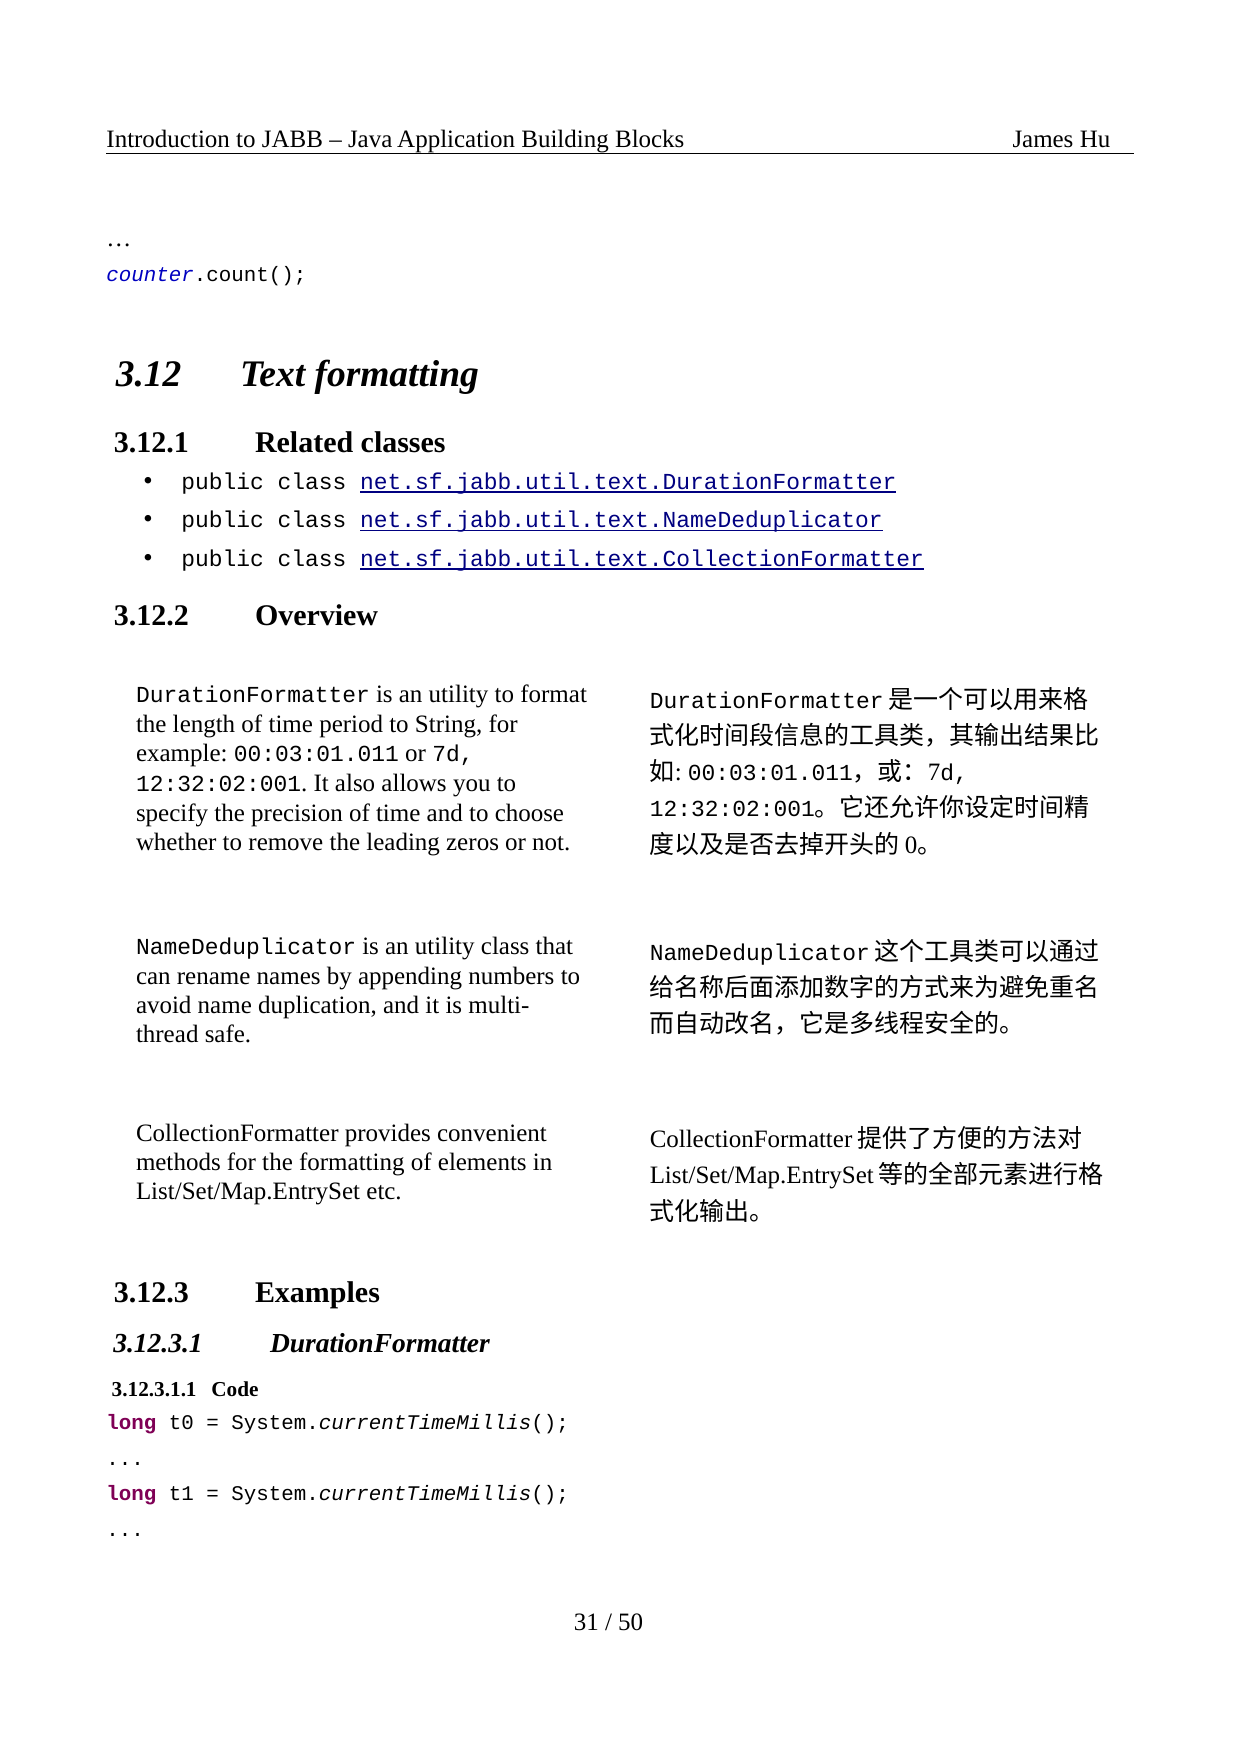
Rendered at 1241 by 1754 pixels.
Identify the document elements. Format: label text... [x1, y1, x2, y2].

subtitle Overview [106, 597, 1134, 632]
text ... [106, 1519, 1134, 1543]
table_cell NameDeduplicator这个工具类可以通过给名称后面添加数字的方式来为避免重名而自动改名，它是多线程安全的。 [620, 896, 1134, 1083]
table_cell CollectionFormatter提供了方便的方法对List/Set/Map.EntrySet等的全部元素进行格式化输出。 [620, 1083, 1134, 1263]
text ... [106, 1448, 1134, 1472]
subtitle Code [106, 1376, 1134, 1401]
list public class net.sf.jabb.util.text.NameDeduplicator [144, 509, 1134, 535]
text long t1 = System.currentTimeMillis(); [106, 1483, 1134, 1507]
table_header DurationFormatter是一个可以用来格式化时间段信息的工具类，其输出结果比如: 00:03:01.011，或：7d, 12:32:02:001。它还允许你设定时间精度以及是否去掉开头的0。 [620, 644, 1134, 896]
list public class net.sf.jabb.util.text.DurationFormatter [144, 470, 1134, 496]
text long t0 = System.currentTimeMillis(); [106, 1412, 1134, 1436]
table_cell CollectionFormatter provides convenient methods for the formatting of elements in List/Set/Map.EntrySet etc. [106, 1083, 620, 1263]
subtitle Related classes [106, 424, 1134, 459]
text counter.count(); [106, 264, 1134, 287]
table_header DurationFormatter is an utility to format the length of time period to String, for example: 00:03:01.011 or 7d, 12:32:02:001. It also allows you to specify the precision of time and to choose whether to remove the leading zeros or not. [106, 644, 620, 896]
text … [106, 223, 1134, 252]
table_cell NameDeduplicator is an utility class that can rename names by appending numbers to avoid name duplication, and it is multi-thread safe. [106, 896, 620, 1083]
subtitle Text formatting [106, 352, 1134, 395]
list public class net.sf.jabb.util.text.CollectionFormatter [144, 547, 1134, 573]
subtitle DurationFormatter [106, 1327, 1134, 1358]
subtitle Examples [106, 1274, 1134, 1309]
